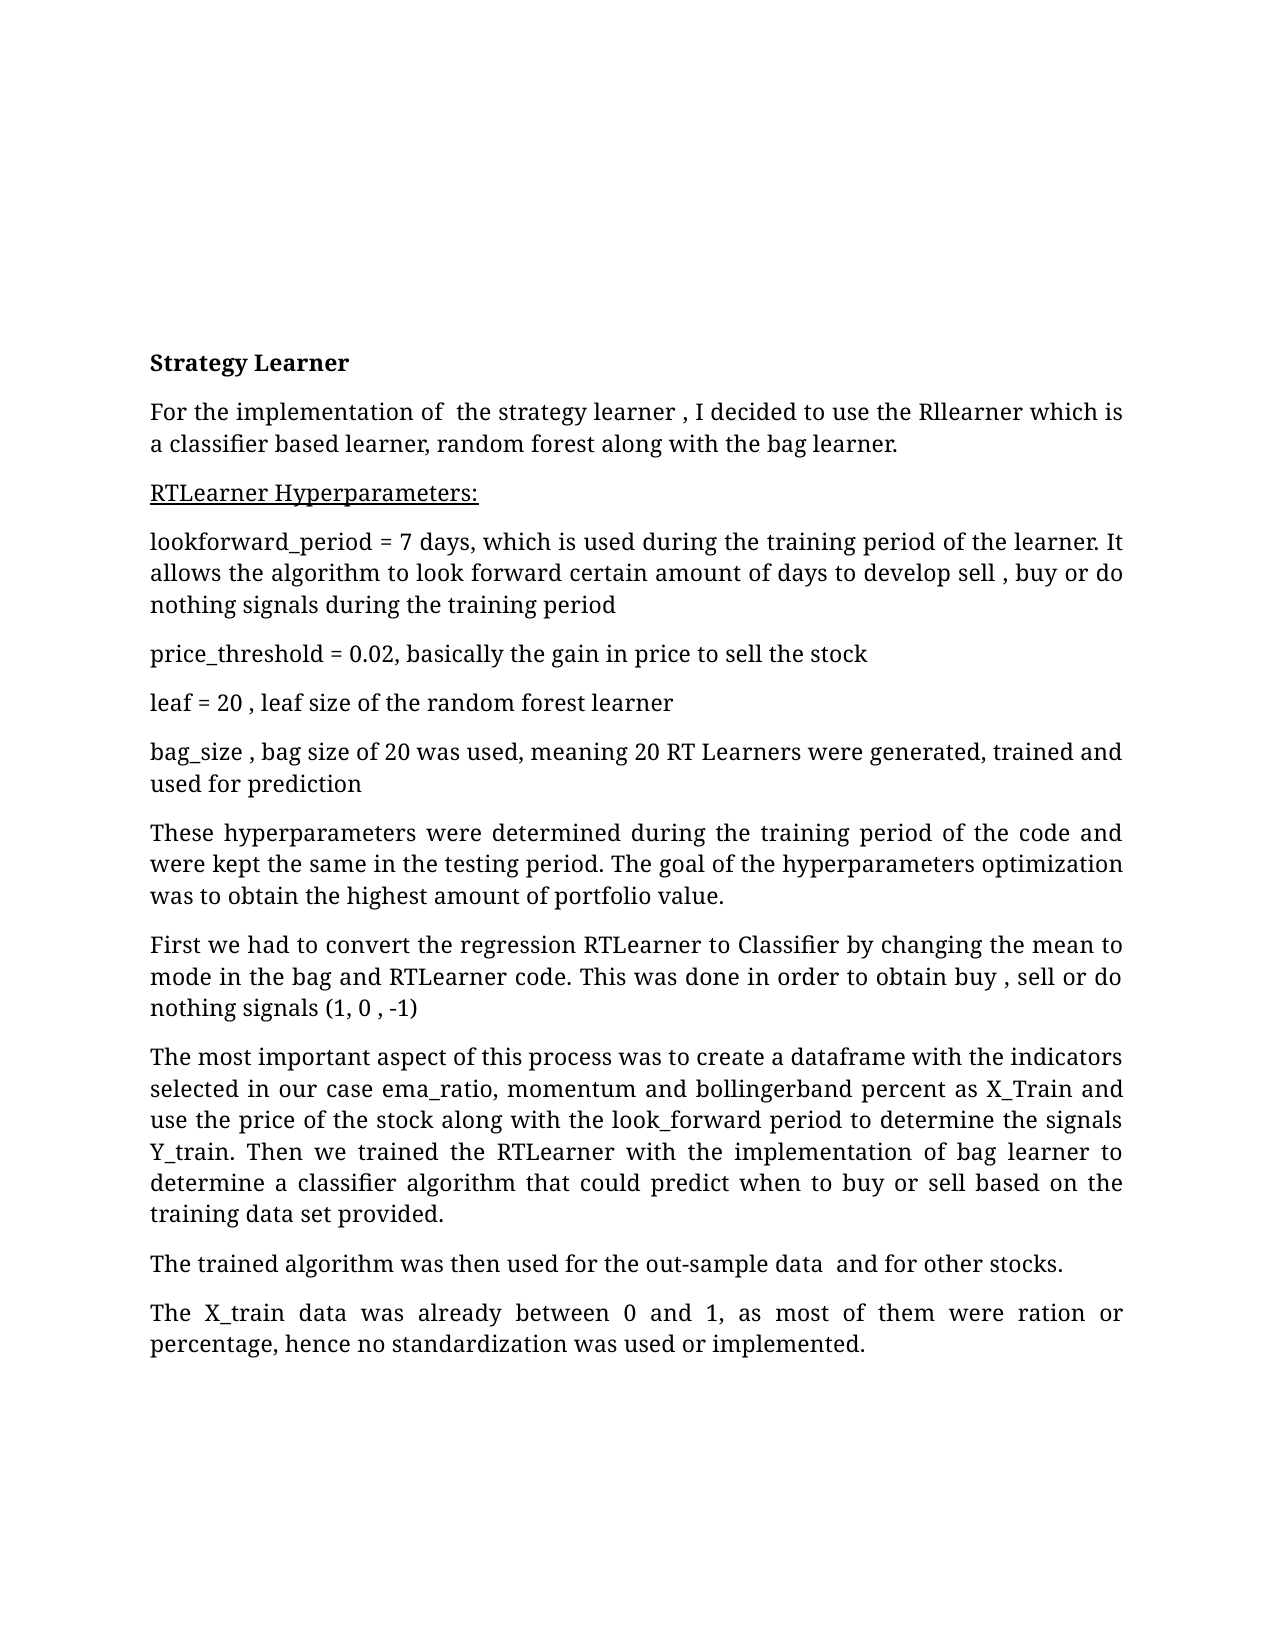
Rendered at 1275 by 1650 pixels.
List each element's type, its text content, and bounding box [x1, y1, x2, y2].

text The X_train data was already between 0 and 1, as most of them were ration or percentage, hence no standardization was used or implemented. [150, 1296, 1125, 1359]
text Strategy Learner [150, 347, 1125, 378]
text bag_size , bag size of 20 was used, meaning 20 RT Learners were generated, trained and used for prediction [150, 736, 1125, 799]
text RTLearner Hyperparameters: [150, 476, 1125, 508]
text First we had to convert the regression RTLearner to Classifier by changing the mean to mode in the bag and RTLearner code. This was done in order to obtain buy , sell or do nothing signals (1, 0 , -1) [150, 929, 1125, 1023]
text lookforward_period = 7 days, which is used during the training period of the learner. It allows the algorithm to look forward certain amount of days to develop sell , buy or do nothing signals during the training period [150, 526, 1125, 620]
text The trained algorithm was then used for the out-sample data and for other stocks. [150, 1247, 1125, 1279]
text The most important aspect of this process was to create a dataframe with the indicators selected in our case ema_ratio, momentum and bollingerband percent as X_Train and use the price of the stock along with the look_forward period to determine the signals Y_train. Then we trained the RTLearner with the implementation of bag learner to determine a classifier algorithm that could predict when to buy or sell based on the training data set provided. [150, 1041, 1125, 1229]
text leaf = 20 , leaf size of the random forest learner [150, 687, 1125, 718]
text These hyperparameters were determined during the training period of the code and were kept the same in the testing period. The goal of the hyperparameters optimization was to obtain the highest amount of portfolio value. [150, 817, 1125, 911]
text For the implementation of the strategy learner , I decided to use the Rllearner which is a classifier based learner, random forest along with the bag learner. [150, 396, 1125, 459]
text price_threshold = 0.02, basically the gain in price to sell the stock [150, 638, 1125, 669]
